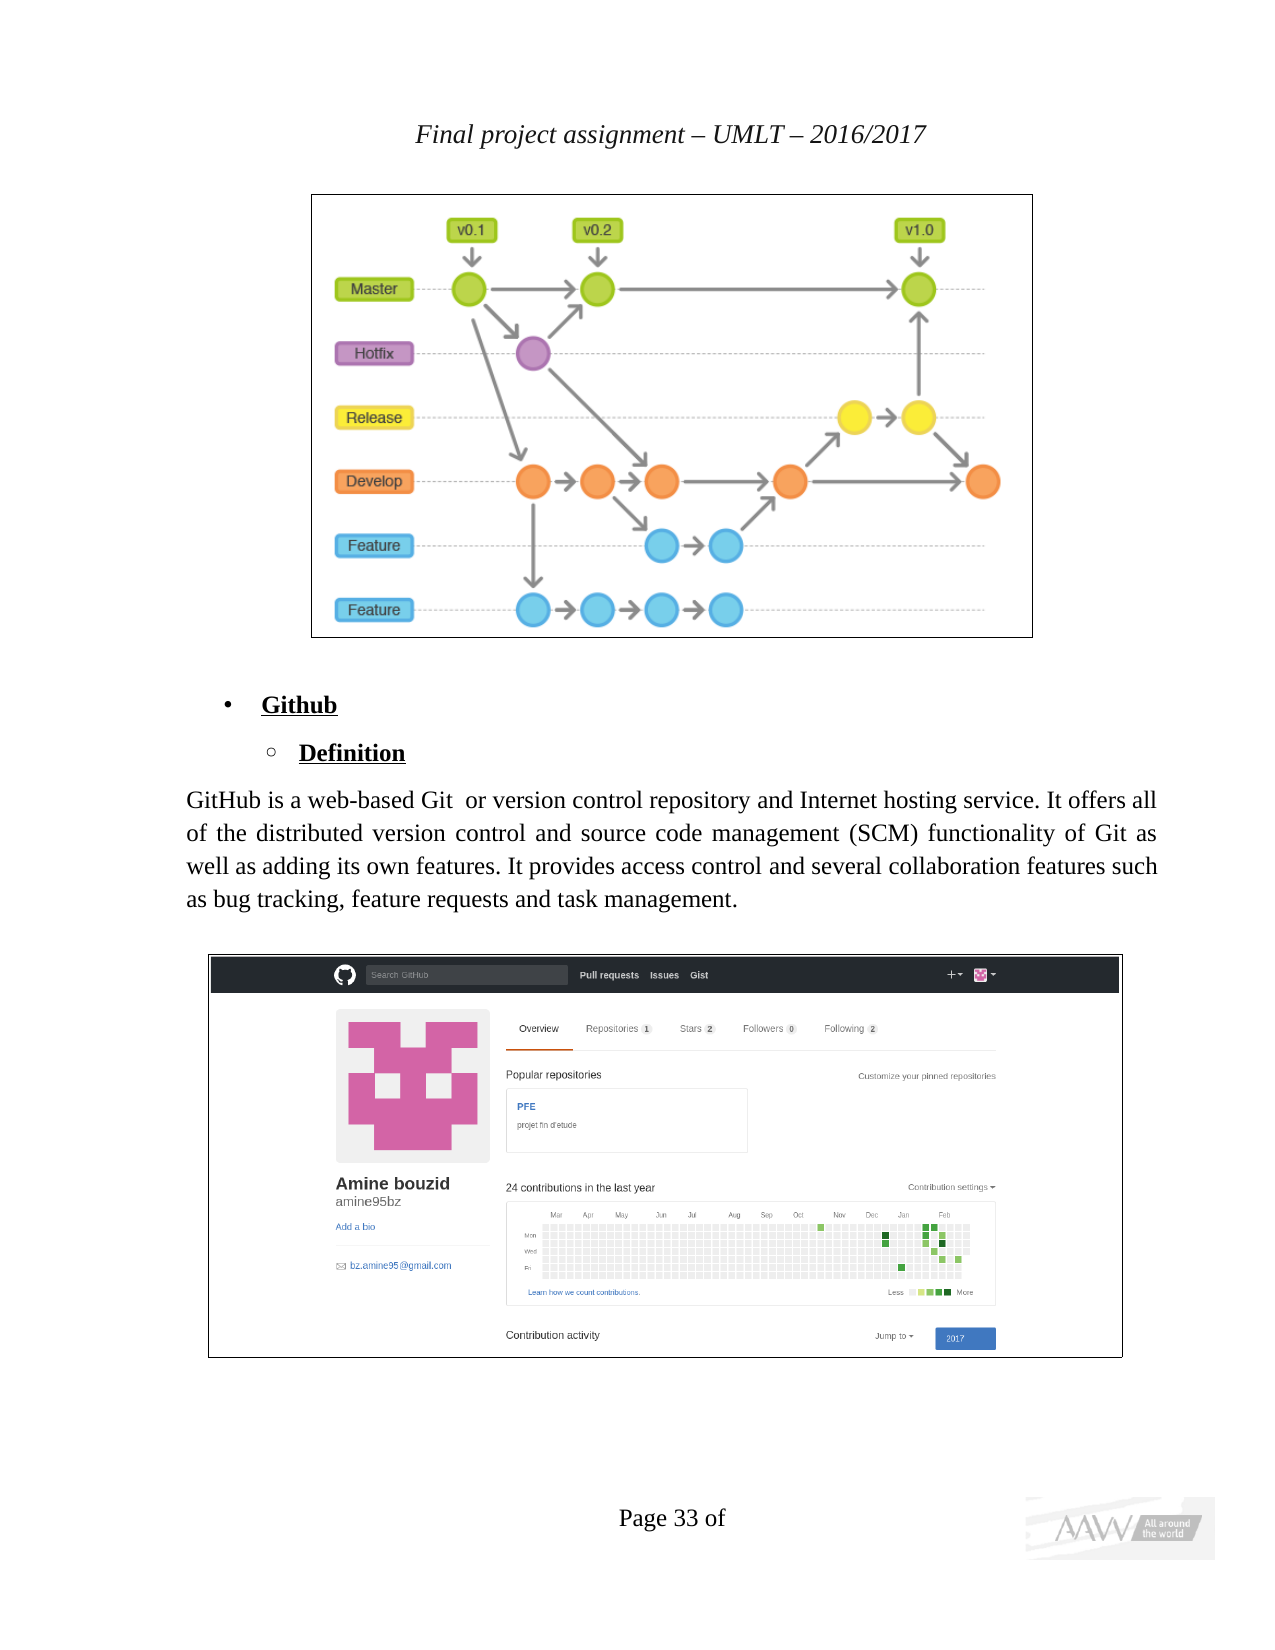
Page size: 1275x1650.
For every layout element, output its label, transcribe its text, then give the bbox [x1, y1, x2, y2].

list Definition [261, 738, 1158, 767]
picture [1025, 1497, 1215, 1560]
picture [314, 197, 1030, 635]
text GitHub is a web-based Git or version control repository and Internet hosting service. It offers all of the distributed version control and source code management (SCM) functionality of Git as well as adding its own features. It provides access control and several collaboration features such as bug tracking, feature requests and task management. [186, 785, 1158, 913]
picture [210, 956, 1119, 1354]
list Github [223, 690, 1158, 718]
